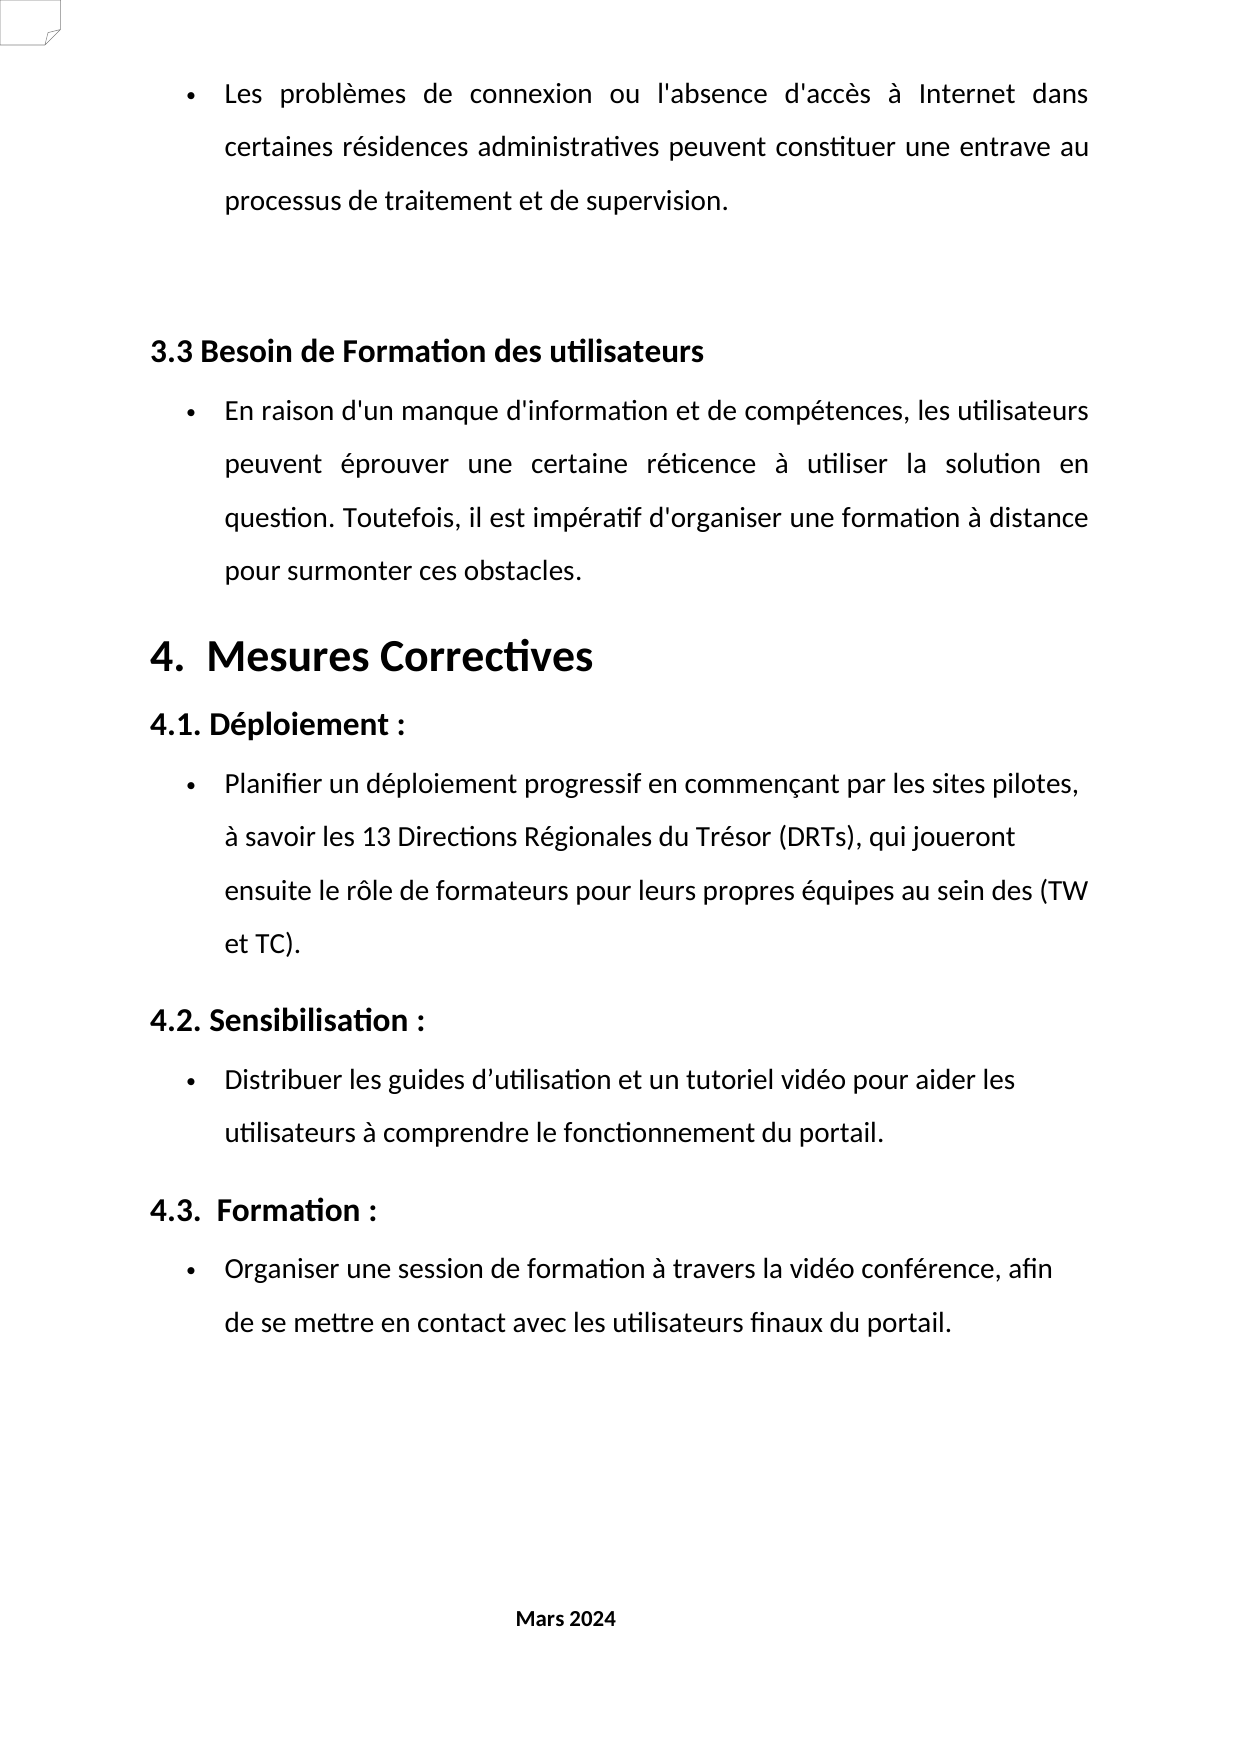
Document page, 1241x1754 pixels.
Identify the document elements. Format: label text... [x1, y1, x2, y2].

subtitle 4.2. Sensibilisation : [150, 999, 1090, 1040]
subtitle 4. Mesures Correctives [150, 627, 1090, 682]
subtitle 3.3 Besoin de Formation des utilisateurs [150, 330, 1090, 371]
subtitle 4.1. Déploiement : [150, 703, 1090, 744]
list En raison d'un manque d'information et de compétences, les utilisateurs peuvent éprouver une certaine réticence à utiliser la solution en question. Toutefois, il est impératif d'organiser une formation à distance pour surmonter ces obstacles. [187, 392, 1090, 588]
list Les problèmes de connexion ou l'absence d'accès à Internet dans certaines résidences administratives peuvent constituer une entrave au processus de traitement et de supervision. [187, 75, 1090, 217]
subtitle 4.3. Formation : [150, 1189, 1090, 1229]
list Planifier un déploiement progressif en commençant par les sites pilotes, à savoir les 13 Directions Régionales du Trésor (DRTs), qui joueront ensuite le rôle de formateurs pour leurs propres équipes au sein des (TW et TC). [187, 765, 1090, 961]
list Distribuer les guides d’utilisation et un tutoriel vidéo pour aider les utilisateurs à comprendre le fonctionnement du portail. [187, 1061, 1090, 1150]
list Organiser une session de formation à travers la vidéo conférence, afin de se mettre en contact avec les utilisateurs finaux du portail. [187, 1250, 1090, 1339]
